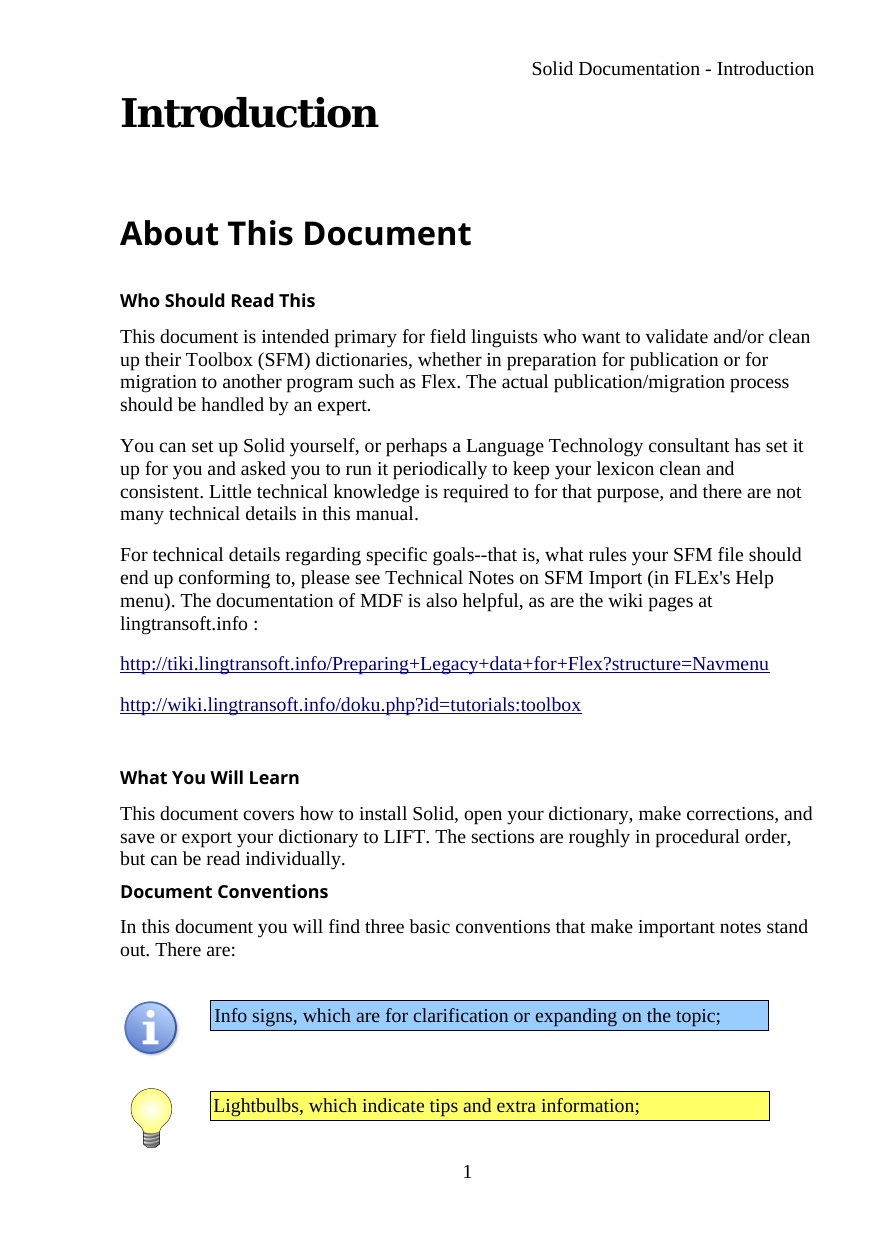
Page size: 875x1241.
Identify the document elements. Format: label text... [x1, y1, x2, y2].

text http://tiki.lingtransoft.info/Preparing+Legacy+data+for+Flex?structure=Navmenu [120, 652, 814, 675]
text In this document you will find three basic conventions that make important notes stand out. There are: [120, 915, 814, 961]
subtitle Who Should Read This [120, 288, 814, 313]
text Lightbulbs, which indicate tips and extra information; [211, 1092, 769, 1120]
text This document covers how to install Solid, open your dictionary, make corrections, and save or export your dictionary to LIFT. The sections are roughly in procedural order, but can be read individually. [120, 802, 814, 870]
subtitle About This Document [120, 211, 814, 255]
picture [120, 998, 181, 1058]
subtitle Document Conventions [120, 879, 814, 903]
picture [120, 1088, 181, 1148]
subtitle Introduction [120, 90, 814, 136]
text http://wiki.lingtransoft.info/doku.php?id=tutorials:toolbox [120, 693, 814, 716]
text Info signs, which are for clarification or expanding on the topic; [211, 1001, 768, 1030]
subtitle What You Will Learn [120, 766, 814, 790]
text This document is intended primary for field linguists who want to validate and/or clean up their Toolbox (SFM) dictionaries, whether in preparation for publication or for migration to another program such as Flex. The actual publication/migration process should be handled by an expert. [120, 325, 814, 416]
text For technical details regarding specific goals--that is, what rules your SFM file should end up conforming to, please see Technical Notes on SFM Import (in FLEx's Help menu). The documentation of MDF is also helpful, as are the wiki pages at lingtransoft.info : [120, 543, 814, 634]
text You can set up Solid yourself, or perhaps a Language Technology consultant has set it up for you and asked you to run it periodically to keep your lexicon clean and consistent. Little technical knowledge is required to for that purpose, and there are not many technical details in this manual. [120, 434, 814, 525]
